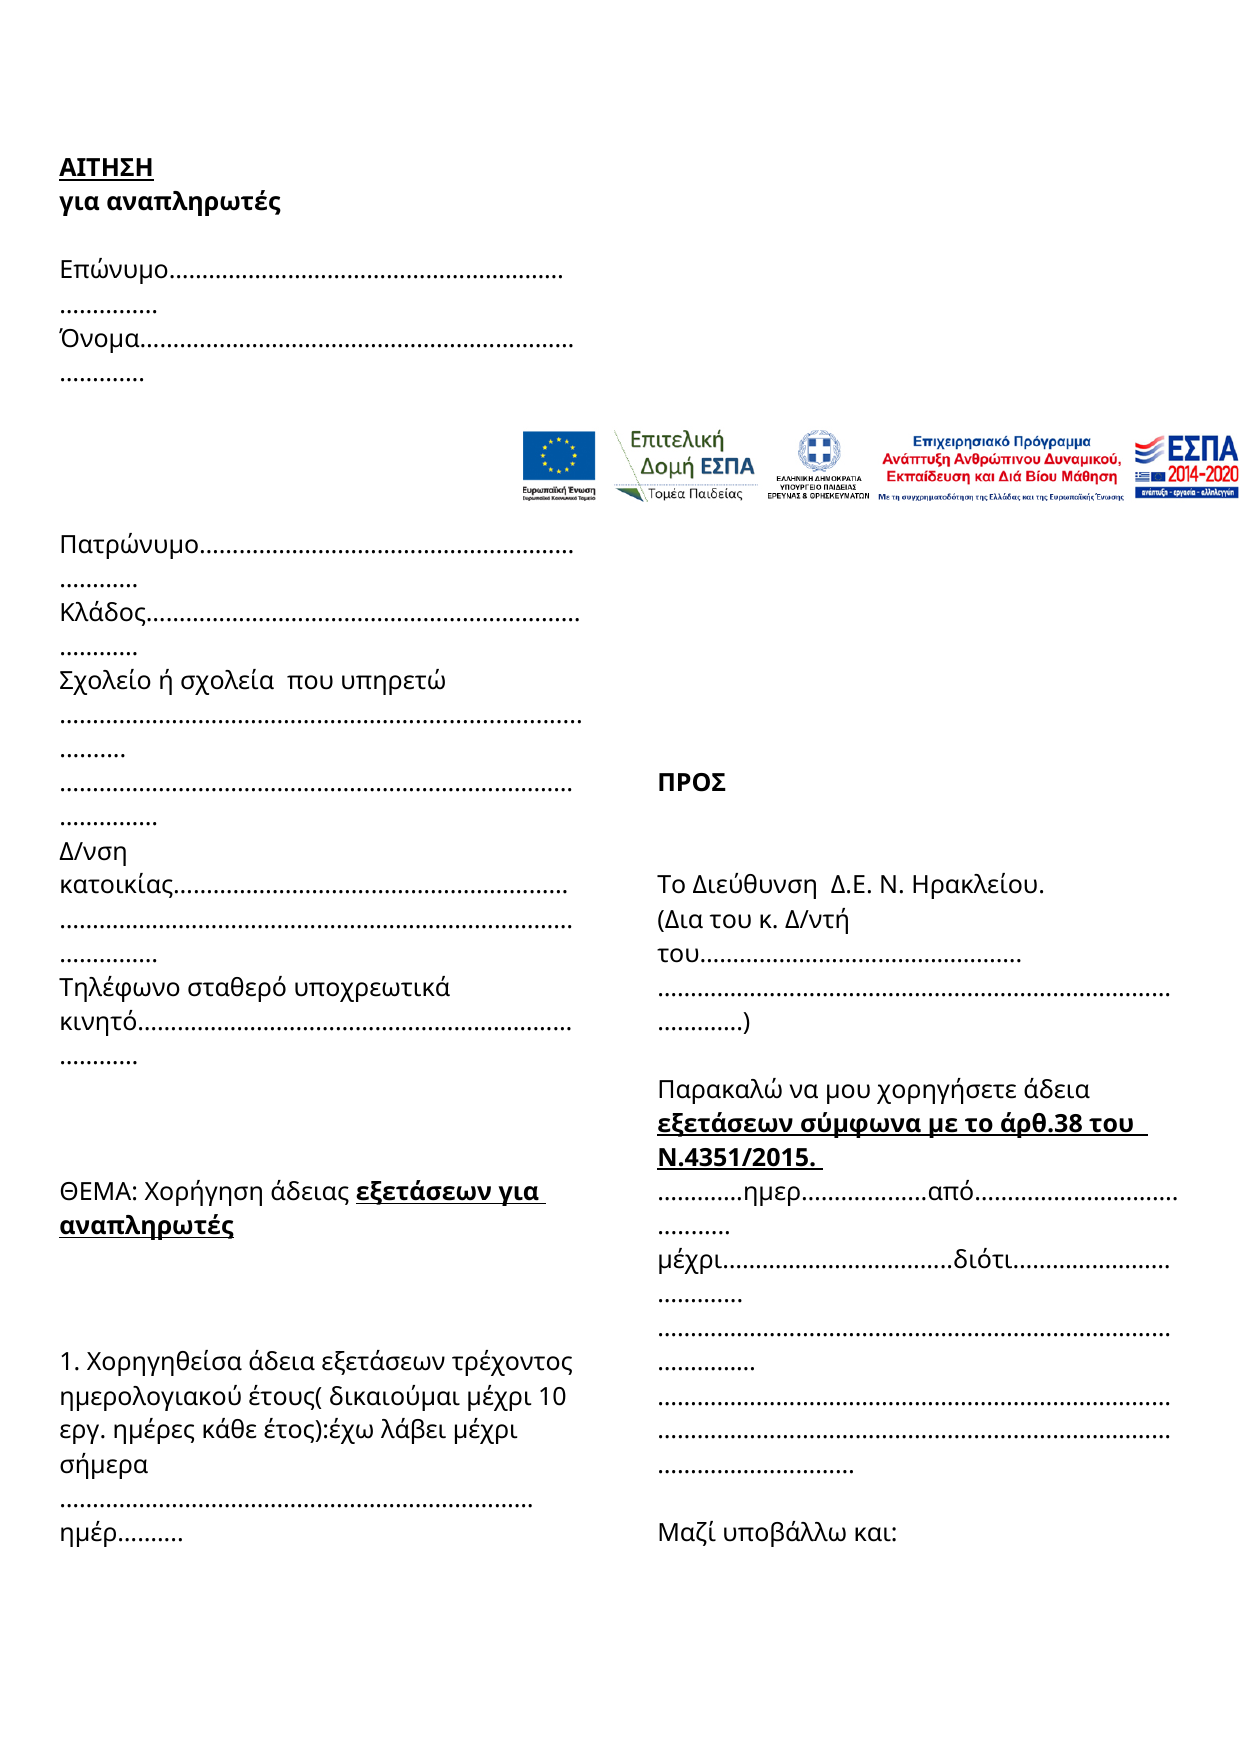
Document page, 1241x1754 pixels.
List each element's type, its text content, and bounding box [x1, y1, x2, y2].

text ………………………………………………................................... [59, 697, 583, 765]
text Πατρώνυμο…………………………………………………………… [59, 388, 583, 595]
text ΘΕΜΑ: Χορήγηση άδειας εξετάσεων για αναπληρωτές [59, 1174, 583, 1242]
text ΠΡΟΣ [657, 765, 1181, 799]
text για αναπληρωτές [59, 184, 583, 218]
text …………………………………………………………………………………………………………………………………………………………………… [657, 1378, 1181, 1480]
text (Δια του κ. Δ/ντή του…………………………………………. [657, 901, 1181, 969]
text Όνομα……………………………………………………………………. [59, 320, 583, 388]
text Το Διεύθυνση Δ.Ε. Ν. Ηρακλείου. [657, 867, 1181, 901]
text ΑΙΤΗΣΗ [59, 150, 583, 184]
text Σχολείο ή σχολεία που υπηρετώ [59, 663, 583, 697]
text Επώνυμο………………………………………………………………… [59, 252, 583, 320]
text Δ/νση κατοικίας…………………………………………………… [59, 833, 583, 901]
picture [516, 407, 1241, 527]
text Παρακαλώ να μου χορηγήσετε άδεια εξετάσεων σύμφωνα με το άρθ.38 του N.4351/2015. ………….ημερ………..........από…………………………............ [657, 1072, 1181, 1242]
text Τηλέφωνο σταθερό υποχρεωτικά [59, 969, 583, 1003]
text ……………………………………………………………………………….) [657, 969, 1181, 1037]
text κινητό…………………………………………………………………… [59, 1003, 583, 1072]
text Μαζί υποβάλλω και: [657, 1514, 1181, 1548]
text ………………………………………………………………………………… [59, 901, 583, 969]
text 1. Χορηγηθείσα άδεια εξετάσεων τρέχοντος ημερολογιακού έτους( δικαιούμαι μέχρι 10 εργ. ημέρες κάθε έτος):έχω λάβει μέχρι σήμερα ………………………………………………………………ημέρ…….... [59, 1344, 583, 1548]
text μέχρι……………………………..διότι…………………………….... [657, 1242, 1181, 1310]
text ………………………………………………………………………………… [59, 765, 583, 833]
text Κλάδος…………………………………………………………………… [59, 595, 583, 663]
text ………………………………………………………………………………… [657, 1310, 1181, 1378]
